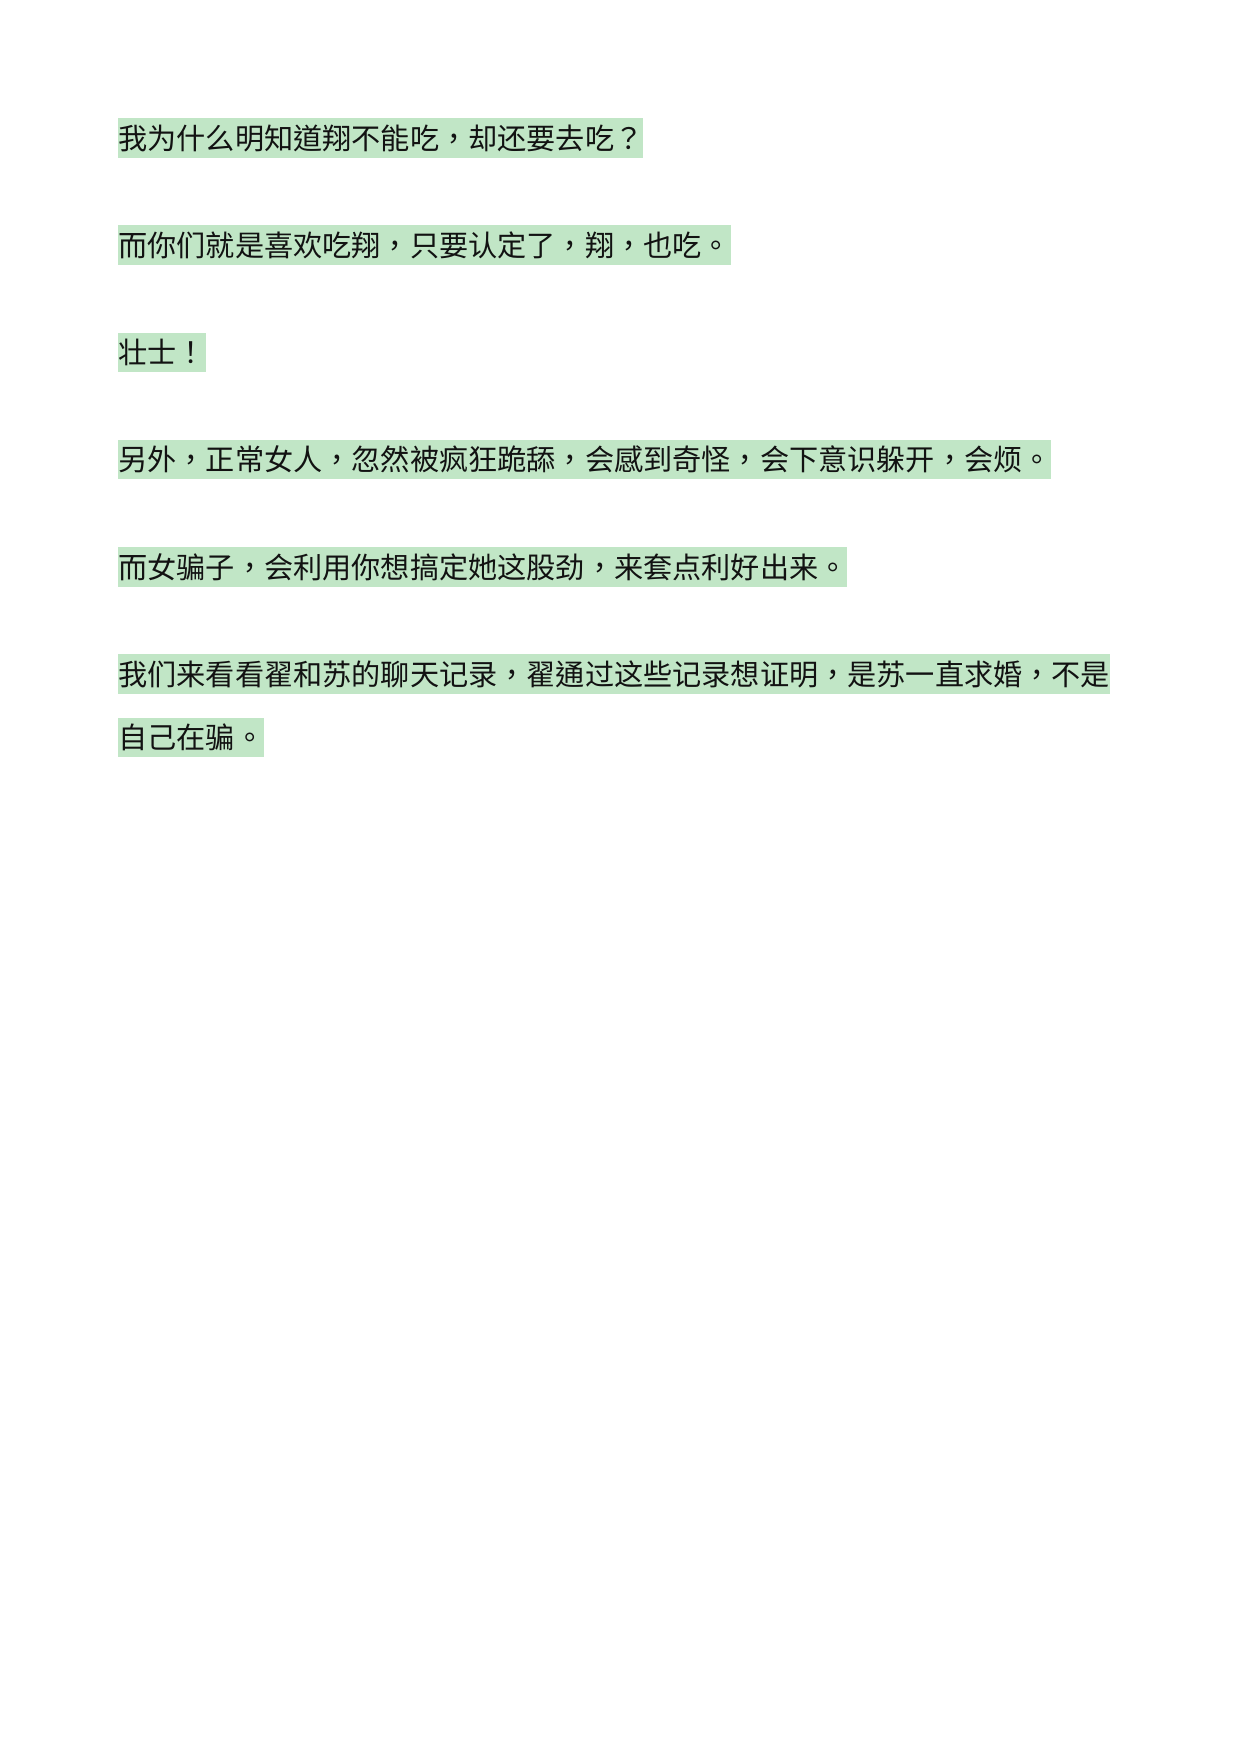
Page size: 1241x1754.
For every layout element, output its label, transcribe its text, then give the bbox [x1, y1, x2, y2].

text 而你们就是喜欢吃翔，只要认定了，翔，也吃。 [118, 225, 1122, 265]
text 我为什么明知道翔不能吃，却还要去吃？ [118, 118, 1122, 158]
text 而女骗子，会利用你想搞定她这股劲，来套点利好出来。 [118, 547, 1122, 587]
text 另外，正常女人，忽然被疯狂跪舔，会感到奇怪，会下意识躲开，会烦。 [118, 440, 1122, 479]
text 我们来看看翟和苏的聊天记录，翟通过这些记录想证明，是苏一直求婚，不是自己在骗。 [118, 654, 1122, 757]
text 壮士！ [118, 332, 1122, 372]
